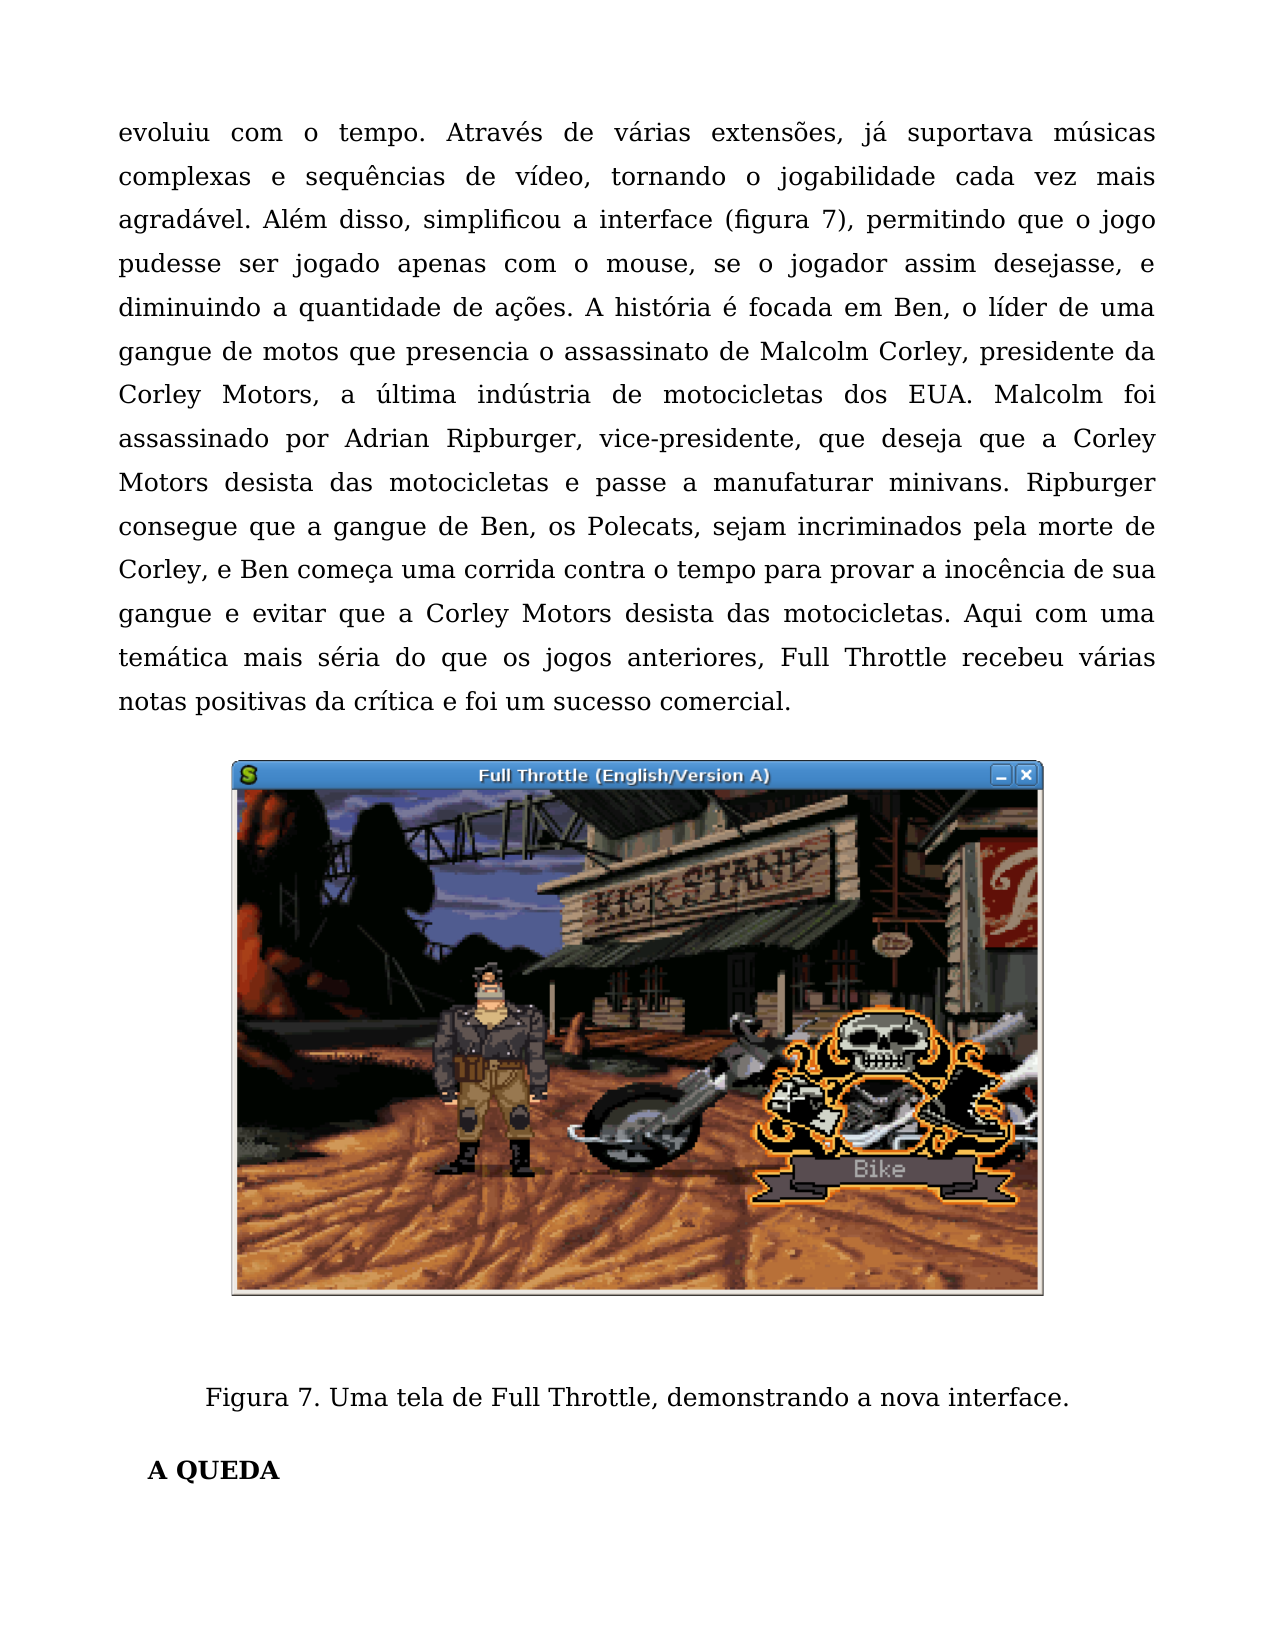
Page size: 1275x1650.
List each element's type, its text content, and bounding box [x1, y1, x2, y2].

picture [231, 760, 1044, 1296]
text Figura 7. Uma tela de Full Throttle, demonstrando a nova interface. [118, 1383, 1157, 1412]
text A QUEDA [118, 1456, 1157, 1486]
text evoluiu com o tempo. Através de várias extensões, já suportava músicas complexas e sequências de vídeo, tornando o jogabilidade cada vez mais agradável. Além disso, simplificou a interface (figura 7), permitindo que o jogo pudesse ser jogado apenas com o mouse, se o jogador assim desejasse, e diminuindo a quantidade de ações. A história é focada em Ben, o líder de uma gangue de motos que presencia o assassinato de Malcolm Corley, presidente da Corley Motors, a última indústria de motocicletas dos EUA. Malcolm foi assassinado por Adrian Ripburger, vice-presidente, que deseja que a Corley Motors desista das motocicletas e passe a manufaturar minivans. Ripburger consegue que a gangue de Ben, os Polecats, sejam incriminados pela morte de Corley, e Ben começa uma corrida contra o tempo para provar a inocência de sua gangue e evitar que a Corley Motors desista das motocicletas. Aqui com uma temática mais séria do que os jogos anteriores, Full Throttle recebeu várias notas positivas da crítica e foi um sucesso comercial. [118, 118, 1157, 716]
